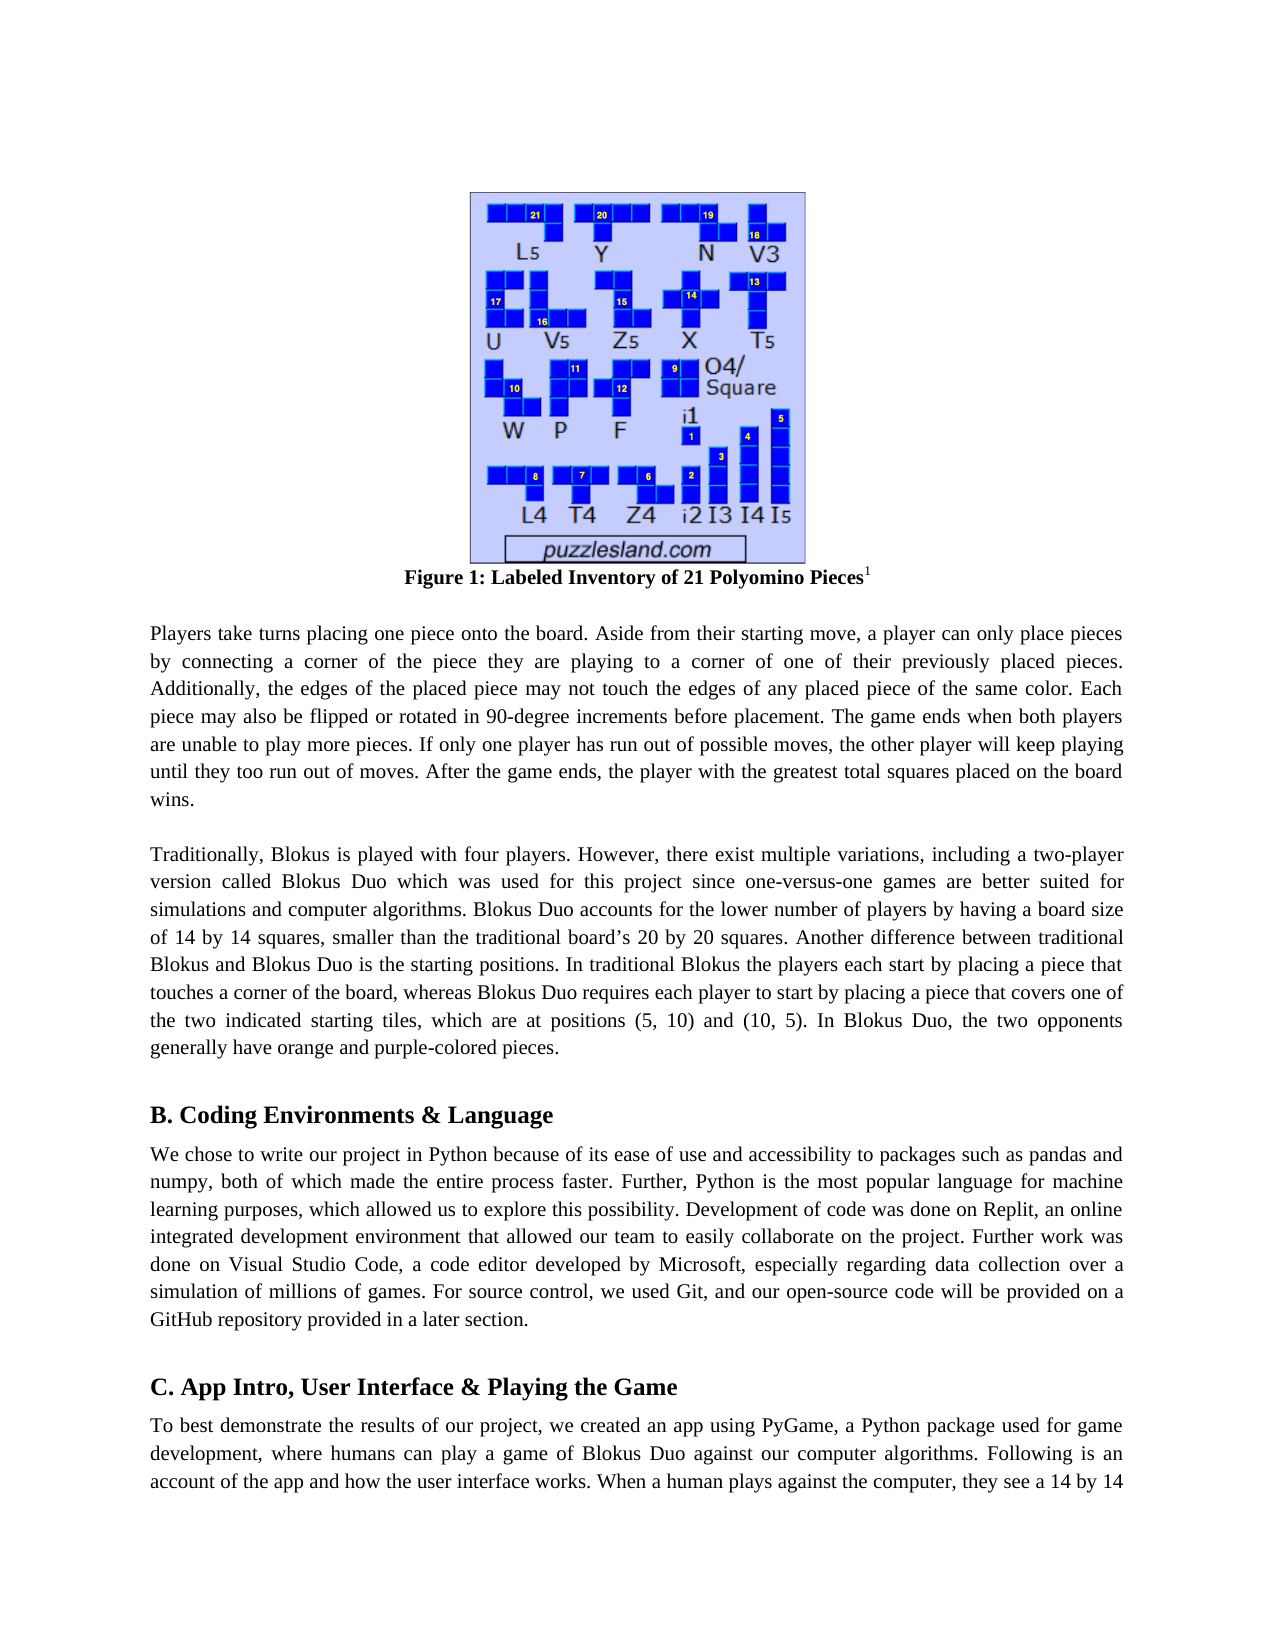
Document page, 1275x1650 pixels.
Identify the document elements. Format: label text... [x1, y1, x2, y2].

picture [469, 192, 806, 564]
text Figure 1: Labeled Inventory of 21 Polyomino Pieces1 [150, 563, 1125, 589]
text We chose to write our project in Python because of its ease of use and accessibility to packages such as pandas and numpy, both of which made the entire process faster. Further, Python is the most popular language for machine learning purposes, which allowed us to explore this possibility. Development of code was done on Replit, an online integrated development environment that allowed our team to easily collaborate on the project. Further work was done on Visual Studio Code, a code editor developed by Microsoft, especially regarding data collection over a simulation of millions of games. For source control, we used Git, and our open-source code will be provided on a GitHub repository provided in a later section. [150, 1141, 1125, 1331]
subtitle C. App Intro, User Interface & Playing the Game [150, 1372, 1125, 1401]
text Players take turns placing one piece onto the board. Aside from their starting move, a player can only place pieces by connecting a corner of the piece they are playing to a corner of one of their previously placed pieces. Additionally, the edges of the placed piece may not touch the edges of any placed piece of the same color. Each piece may also be flipped or rotated in 90-degree increments before placement. The game ends when both players are unable to play more pieces. If only one player has run out of possible moves, the other player will keep playing until they too run out of moves. After the game ends, the player with the greatest total squares placed on the board wins. [150, 621, 1125, 811]
subtitle B. Coding Environments & Language [150, 1100, 1125, 1129]
text To best demonstrate the results of our project, we created an app using PyGame, a Python package used for game development, where humans can play a game of Blokus Duo against our computer algorithms. Following is an account of the app and how the user interface works. When a human plays against the computer, they see a 14 by 14 [150, 1413, 1125, 1493]
text Traditionally, Blokus is played with four players. However, there exist multiple variations, including a two-player version called Blokus Duo which was used for this project since one-versus-one games are better suited for simulations and computer algorithms. Blokus Duo accounts for the lower number of players by having a board size of 14 by 14 squares, smaller than the traditional board’s 20 by 20 squares. Another difference between traditional Blokus and Blokus Duo is the starting positions. In traditional Blokus the players each start by placing a piece that touches a corner of the board, whereas Blokus Duo requires each player to start by placing a piece that covers one of the two indicated starting tiles, which are at positions (5, 10) and (10, 5). In Blokus Duo, the two opponents generally have orange and purple-colored pieces. [150, 842, 1125, 1059]
